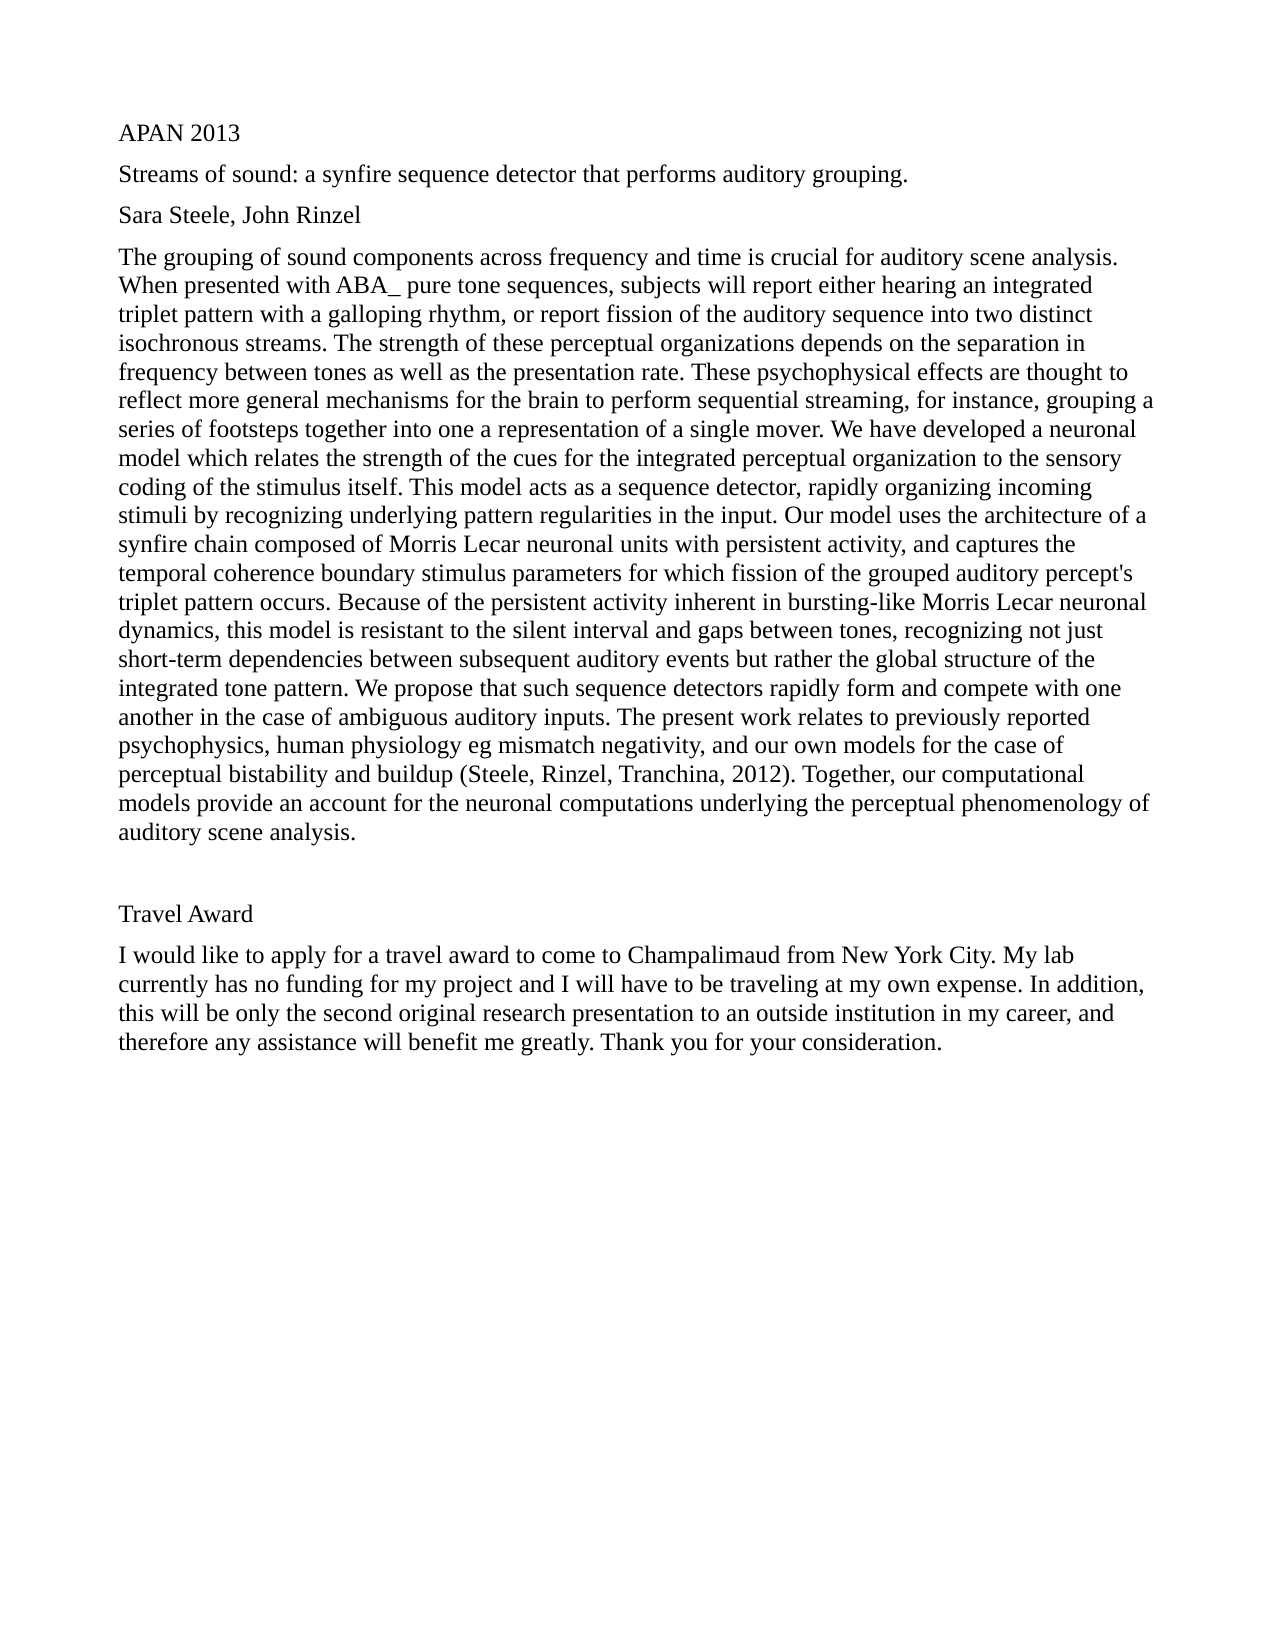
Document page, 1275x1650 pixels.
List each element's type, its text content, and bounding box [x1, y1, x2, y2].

text Travel Award [118, 899, 1157, 928]
text The grouping of sound components across frequency and time is crucial for auditory scene analysis. When presented with ABA_ pure tone sequences, subjects will report either hearing an integrated triplet pattern with a galloping rhythm, or report fission of the auditory sequence into two distinct isochronous streams. The strength of these perceptual organizations depends on the separation in frequency between tones as well as the presentation rate. These psychophysical effects are thought to reflect more general mechanisms for the brain to perform sequential streaming, for instance, grouping a series of footsteps together into one a representation of a single mover. We have developed a neuronal model which relates the strength of the cues for the integrated perceptual organization to the sensory coding of the stimulus itself. This model acts as a sequence detector, rapidly organizing incoming stimuli by recognizing underlying pattern regularities in the input. Our model uses the architecture of a synfire chain composed of Morris Lecar neuronal units with persistent activity, and captures the temporal coherence boundary stimulus parameters for which fission of the grouped auditory percept's triplet pattern occurs. Because of the persistent activity inherent in bursting-like Morris Lecar neuronal dynamics, this model is resistant to the silent interval and gaps between tones, recognizing not just short-term dependencies between subsequent auditory events but rather the global structure of the integrated tone pattern. We propose that such sequence detectors rapidly form and compete with one another in the case of ambiguous auditory inputs. The present work relates to previously reported psychophysics, human physiology eg mismatch negativity, and our own models for the case of perceptual bistability and buildup (Steele, Rinzel, Tranchina, 2012). Together, our computational models provide an account for the neuronal computations underlying the perceptual phenomenology of auditory scene analysis. [118, 242, 1157, 846]
text Sara Steele, John Rinzel [118, 201, 1157, 229]
text APAN 2013 [118, 118, 1157, 147]
text Streams of sound: a synfire sequence detector that performs auditory grouping. [118, 159, 1157, 188]
text I would like to apply for a travel award to come to Champalimaud from New York City. My lab currently has no funding for my project and I will have to be traveling at my own expense. In addition, this will be only the second original research presentation to an outside institution in my career, and therefore any assistance will benefit me greatly. Thank you for your consideration. [118, 941, 1157, 1056]
